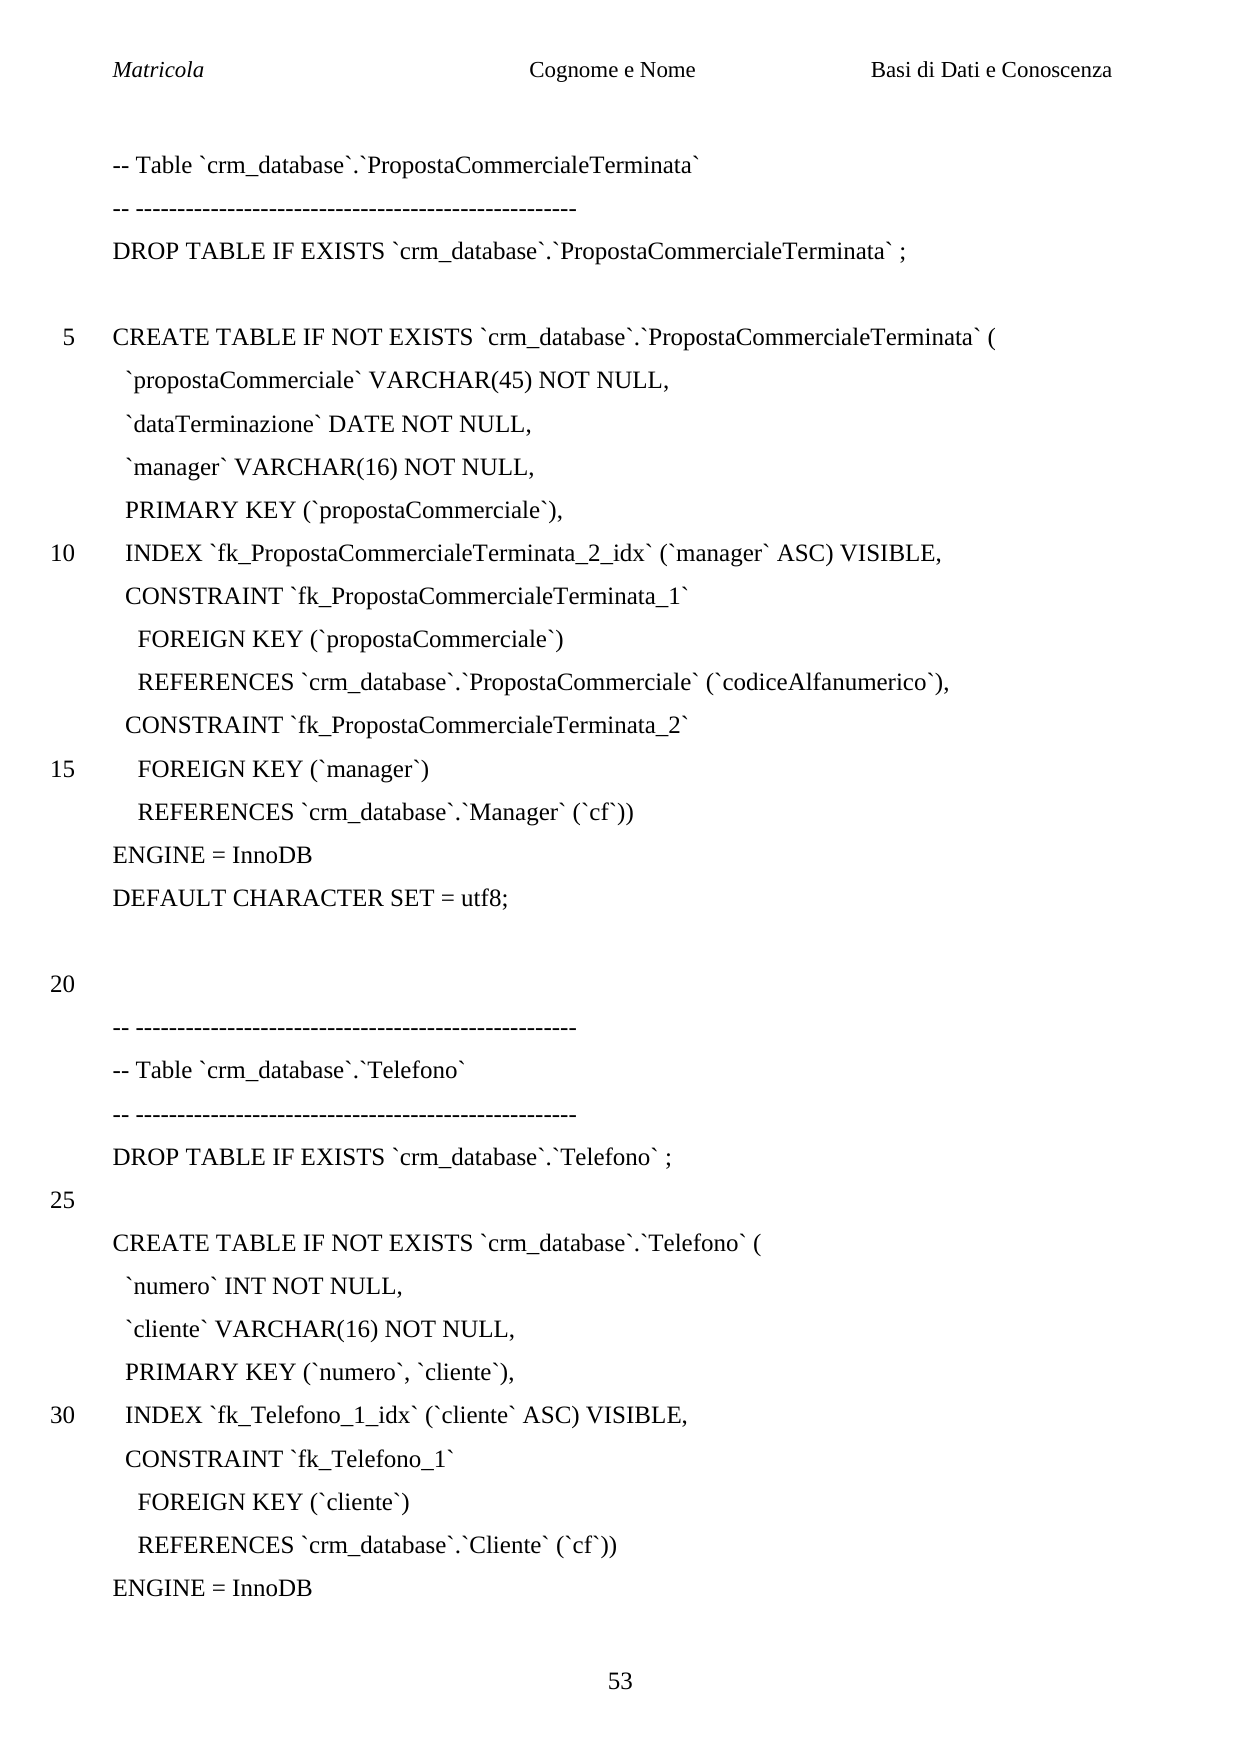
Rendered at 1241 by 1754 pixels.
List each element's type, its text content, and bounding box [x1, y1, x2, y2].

text PRIMARY KEY (`propostaCommerciale`), [112, 495, 1128, 524]
text DROP TABLE IF EXISTS `crm_database`.`Telefono` ; [112, 1142, 1128, 1171]
text INDEX `fk_PropostaCommercialeTerminata_2_idx` (`manager` ASC) VISIBLE, [112, 538, 1128, 567]
text FOREIGN KEY (`propostaCommerciale`) [112, 624, 1128, 653]
text ENGINE = InnoDB [112, 1573, 1128, 1602]
text DEFAULT CHARACTER SET = utf8; [112, 883, 1128, 912]
text `manager` VARCHAR(16) NOT NULL, [112, 452, 1128, 481]
text DROP TABLE IF EXISTS `crm_database`.`PropostaCommercialeTerminata` ; [112, 236, 1128, 265]
text REFERENCES `crm_database`.`PropostaCommerciale` (`codiceAlfanumerico`), [112, 667, 1128, 696]
text REFERENCES `crm_database`.`Manager` (`cf`)) [112, 797, 1128, 826]
text CONSTRAINT `fk_Telefono_1` [112, 1444, 1128, 1472]
text REFERENCES `crm_database`.`Cliente` (`cf`)) [112, 1530, 1128, 1559]
text -- ----------------------------------------------------- [112, 193, 1128, 222]
text -- ----------------------------------------------------- [112, 1099, 1128, 1127]
text ENGINE = InnoDB [112, 840, 1128, 869]
text FOREIGN KEY (`cliente`) [112, 1487, 1128, 1516]
text -- Table `crm_database`.`PropostaCommercialeTerminata` [112, 150, 1128, 179]
text CONSTRAINT `fk_PropostaCommercialeTerminata_2` [112, 711, 1128, 739]
text `cliente` VARCHAR(16) NOT NULL, [112, 1314, 1128, 1343]
text PRIMARY KEY (`numero`, `cliente`), [112, 1357, 1128, 1386]
text `numero` INT NOT NULL, [112, 1271, 1128, 1300]
text INDEX `fk_Telefono_1_idx` (`cliente` ASC) VISIBLE, [112, 1401, 1128, 1429]
text -- ----------------------------------------------------- [112, 1012, 1128, 1041]
text FOREIGN KEY (`manager`) [112, 754, 1128, 782]
text `propostaCommerciale` VARCHAR(45) NOT NULL, [112, 366, 1128, 394]
text CREATE TABLE IF NOT EXISTS `crm_database`.`PropostaCommercialeTerminata` ( [112, 322, 1128, 351]
text CONSTRAINT `fk_PropostaCommercialeTerminata_1` [112, 581, 1128, 610]
text `dataTerminazione` DATE NOT NULL, [112, 409, 1128, 437]
text -- Table `crm_database`.`Telefono` [112, 1056, 1128, 1084]
text CREATE TABLE IF NOT EXISTS `crm_database`.`Telefono` ( [112, 1228, 1128, 1257]
